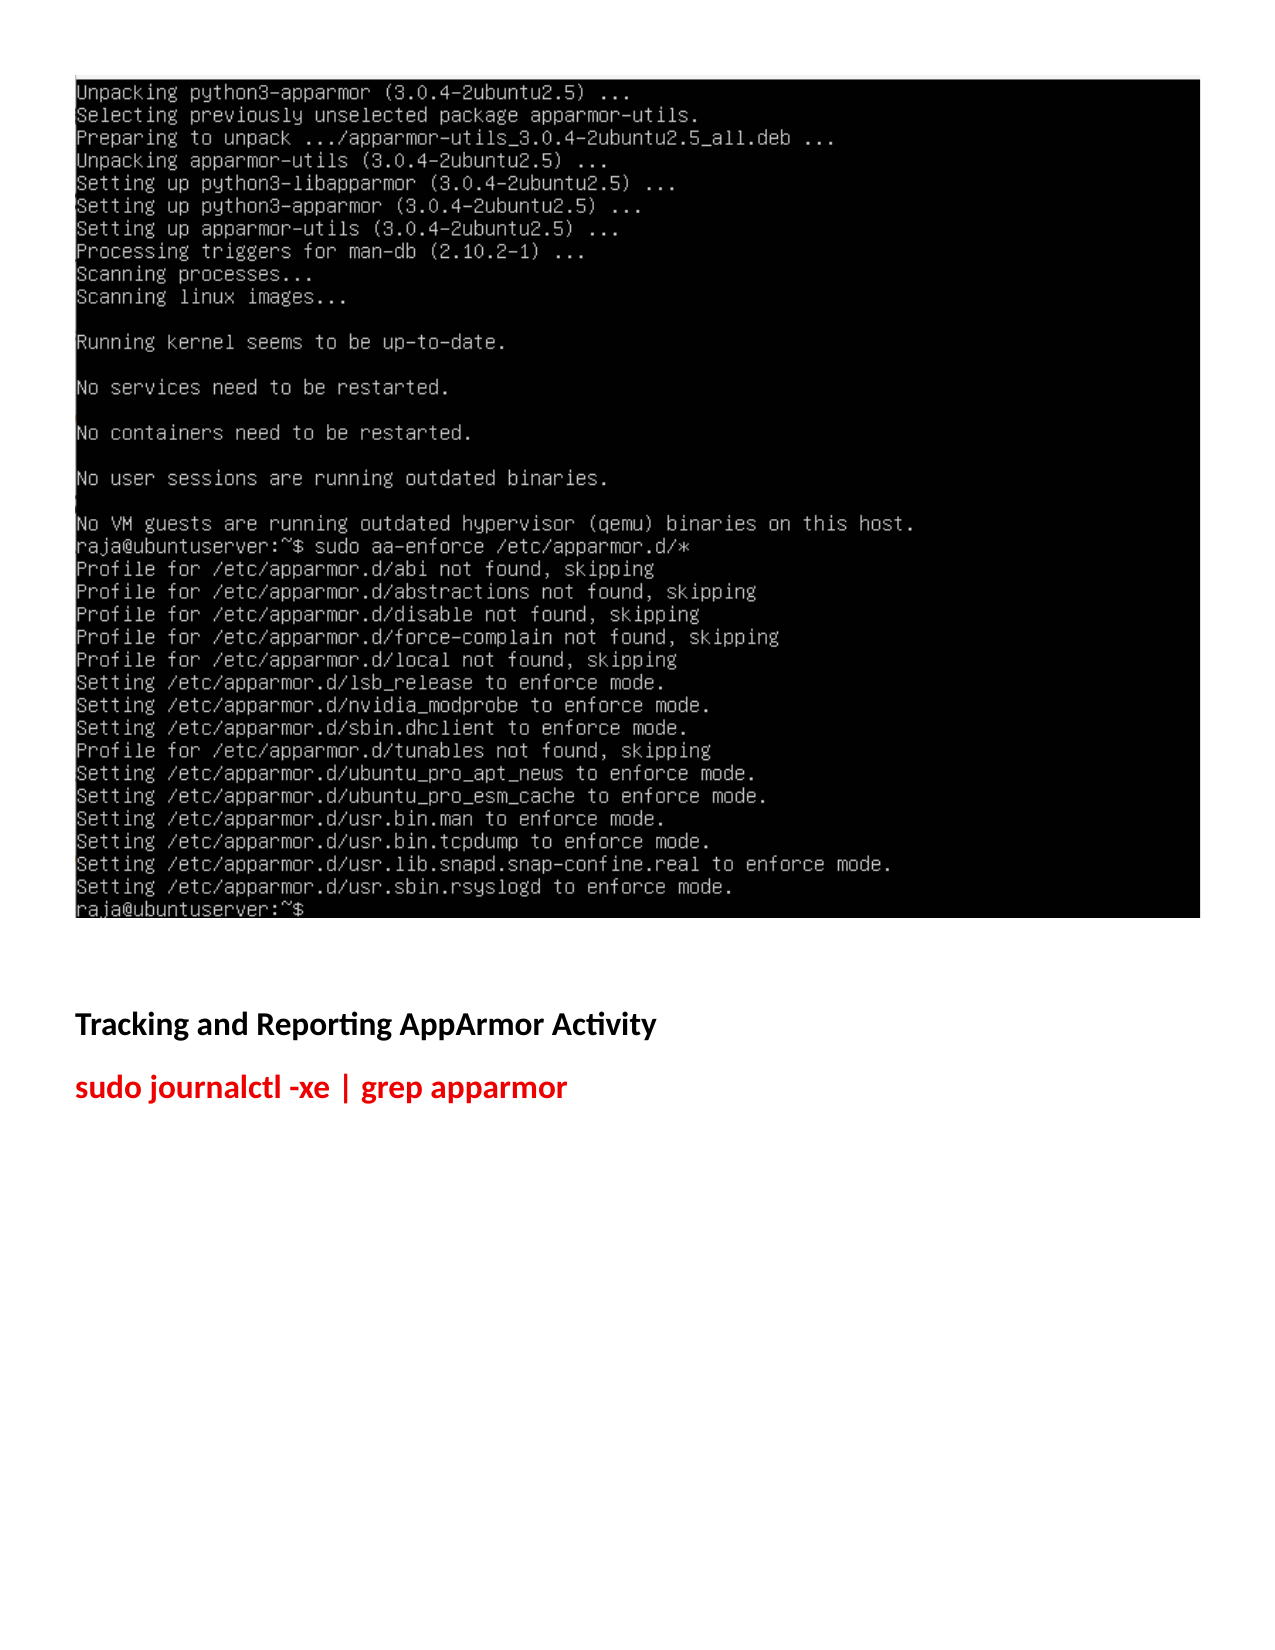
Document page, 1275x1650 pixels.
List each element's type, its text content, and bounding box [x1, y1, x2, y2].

text Tracking and Reporting AppArmor Activity [75, 1003, 1200, 1043]
text sudo journalctl -xe | grep apparmor [75, 1066, 1200, 1107]
